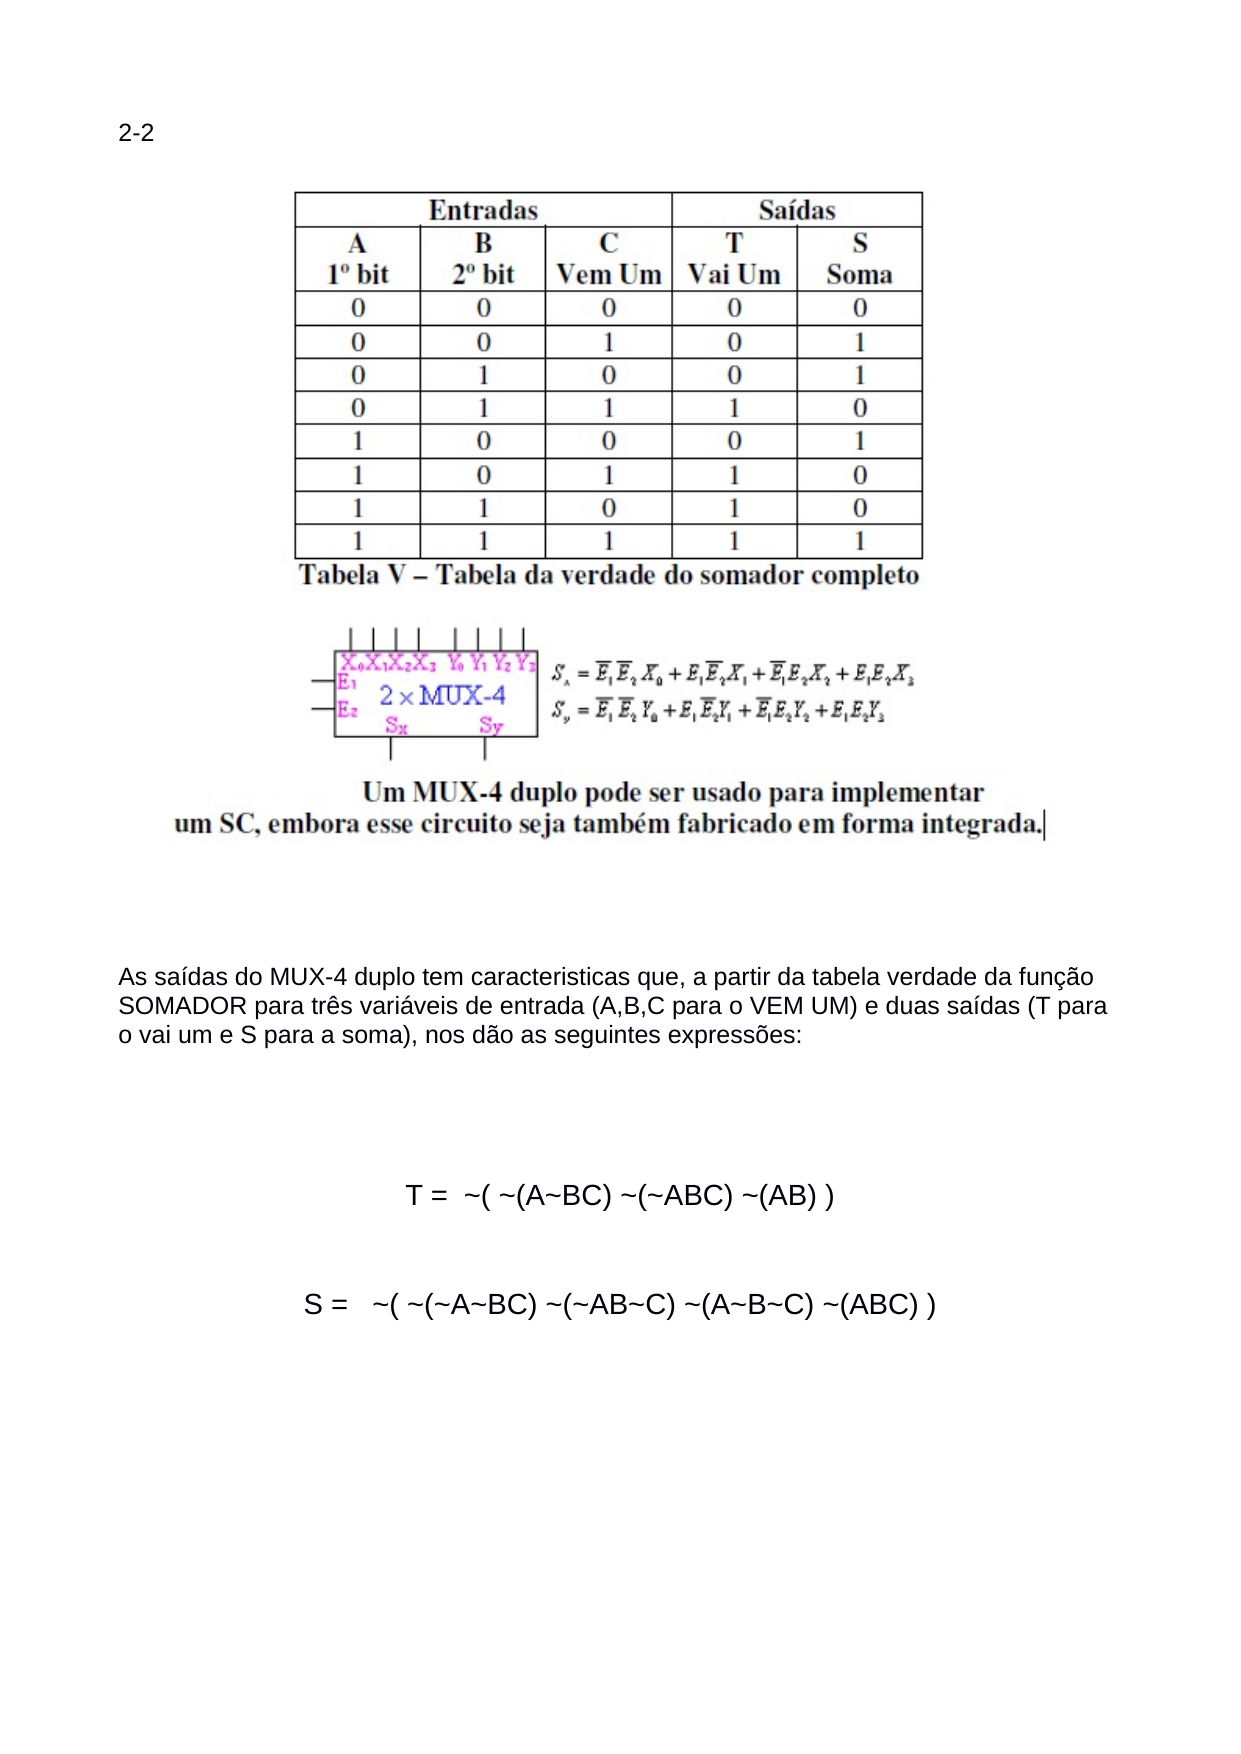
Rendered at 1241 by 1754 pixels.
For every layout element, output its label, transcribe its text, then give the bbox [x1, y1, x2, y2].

text 2-2 [118, 118, 1122, 147]
picture [154, 167, 1086, 863]
text S = ~( ~(~A~BC) ~(~AB~C) ~(A~B~C) ~(ABC) ) [118, 1287, 1122, 1320]
text T = ~( ~(A~BC) ~(~ABC) ~(AB) ) [118, 1178, 1122, 1212]
text As saídas do MUX-4 duplo tem caracteristicas que, a partir da tabela verdade da função SOMADOR para três variáveis de entrada (A,B,C para o VEM UM) e duas saídas (T para o vai um e S para a soma), nos dão as seguintes expressões: [118, 962, 1122, 1048]
